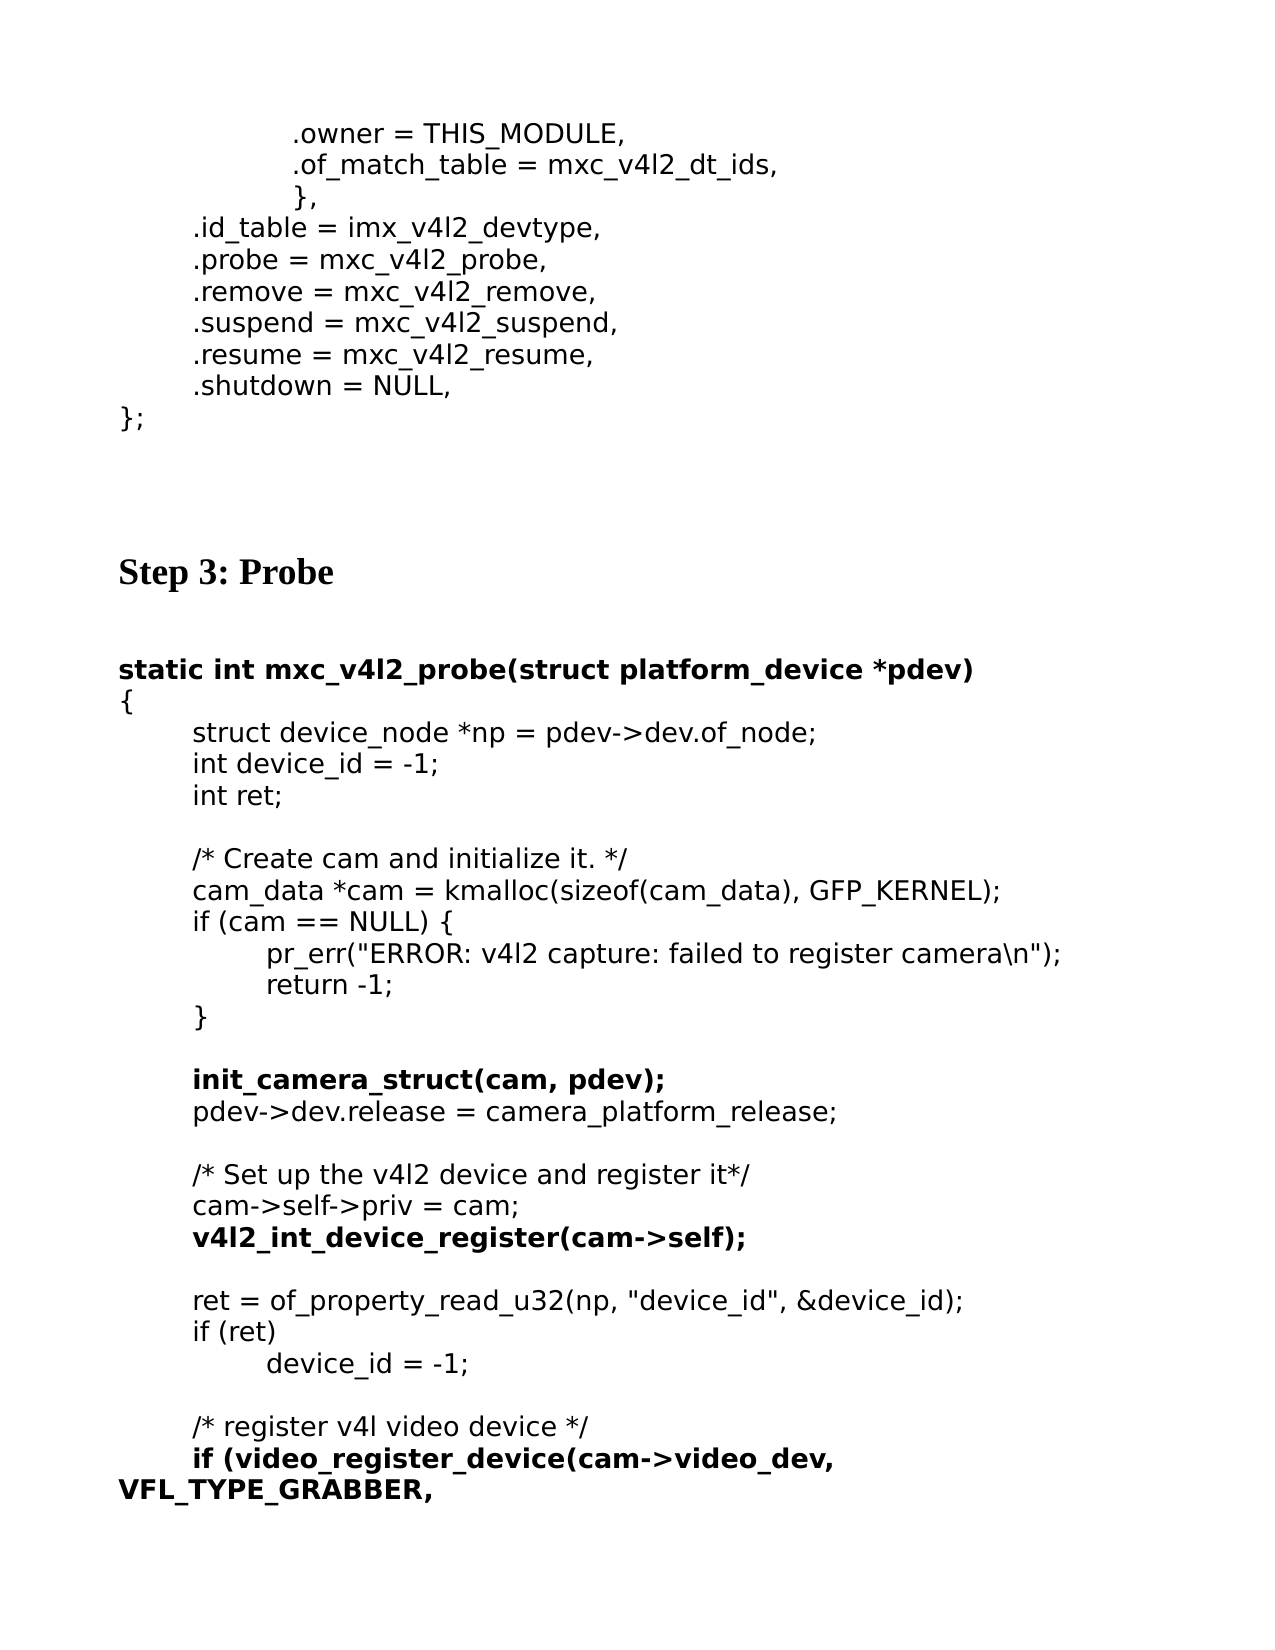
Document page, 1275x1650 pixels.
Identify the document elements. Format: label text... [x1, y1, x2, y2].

text v4l2_int_device_register(cam->self); [118, 1222, 1157, 1254]
text static int mxc_v4l2_probe(struct platform_device *pdev) [118, 654, 1157, 686]
subtitle Step 3: Probe [118, 549, 1157, 592]
text if (cam == NULL) { [118, 906, 1157, 938]
text .suspend = mxc_v4l2_suspend, [118, 307, 1157, 339]
text .probe = mxc_v4l2_probe, [118, 244, 1157, 276]
text }; [118, 402, 1157, 434]
text /* Set up the v4l2 device and register it*/ [118, 1159, 1157, 1191]
text .owner = THIS_MODULE, [118, 118, 1157, 150]
text device_id = -1; [118, 1348, 1157, 1380]
text /* register v4l video device */ [118, 1411, 1157, 1443]
text init_camera_struct(cam, pdev); [118, 1064, 1157, 1096]
text if (video_register_device(cam->video_dev, VFL_TYPE_GRABBER, [118, 1443, 1157, 1506]
text cam->self->priv = cam; [118, 1191, 1157, 1222]
text ret = of_property_read_u32(np, "device_id", &device_id); [118, 1285, 1157, 1317]
text pdev->dev.release = camera_platform_release; [118, 1096, 1157, 1127]
text /* Create cam and initialize it. */ [118, 843, 1157, 875]
text .shutdown = NULL, [118, 371, 1157, 402]
text int device_id = -1; [118, 749, 1157, 780]
text .id_table = imx_v4l2_devtype, [118, 213, 1157, 244]
text }, [118, 181, 1157, 213]
text if (ret) [118, 1317, 1157, 1348]
text cam_data *cam = kmalloc(sizeof(cam_data), GFP_KERNEL); [118, 875, 1157, 906]
text { [118, 686, 1157, 717]
text struct device_node *np = pdev->dev.of_node; [118, 717, 1157, 749]
text } [118, 1001, 1157, 1033]
text int ret; [118, 780, 1157, 812]
text return -1; [118, 969, 1157, 1001]
text .resume = mxc_v4l2_resume, [118, 339, 1157, 371]
text .remove = mxc_v4l2_remove, [118, 276, 1157, 307]
text .of_match_table = mxc_v4l2_dt_ids, [118, 150, 1157, 181]
text pr_err("ERROR: v4l2 capture: failed to register camera\n"); [118, 938, 1157, 969]
